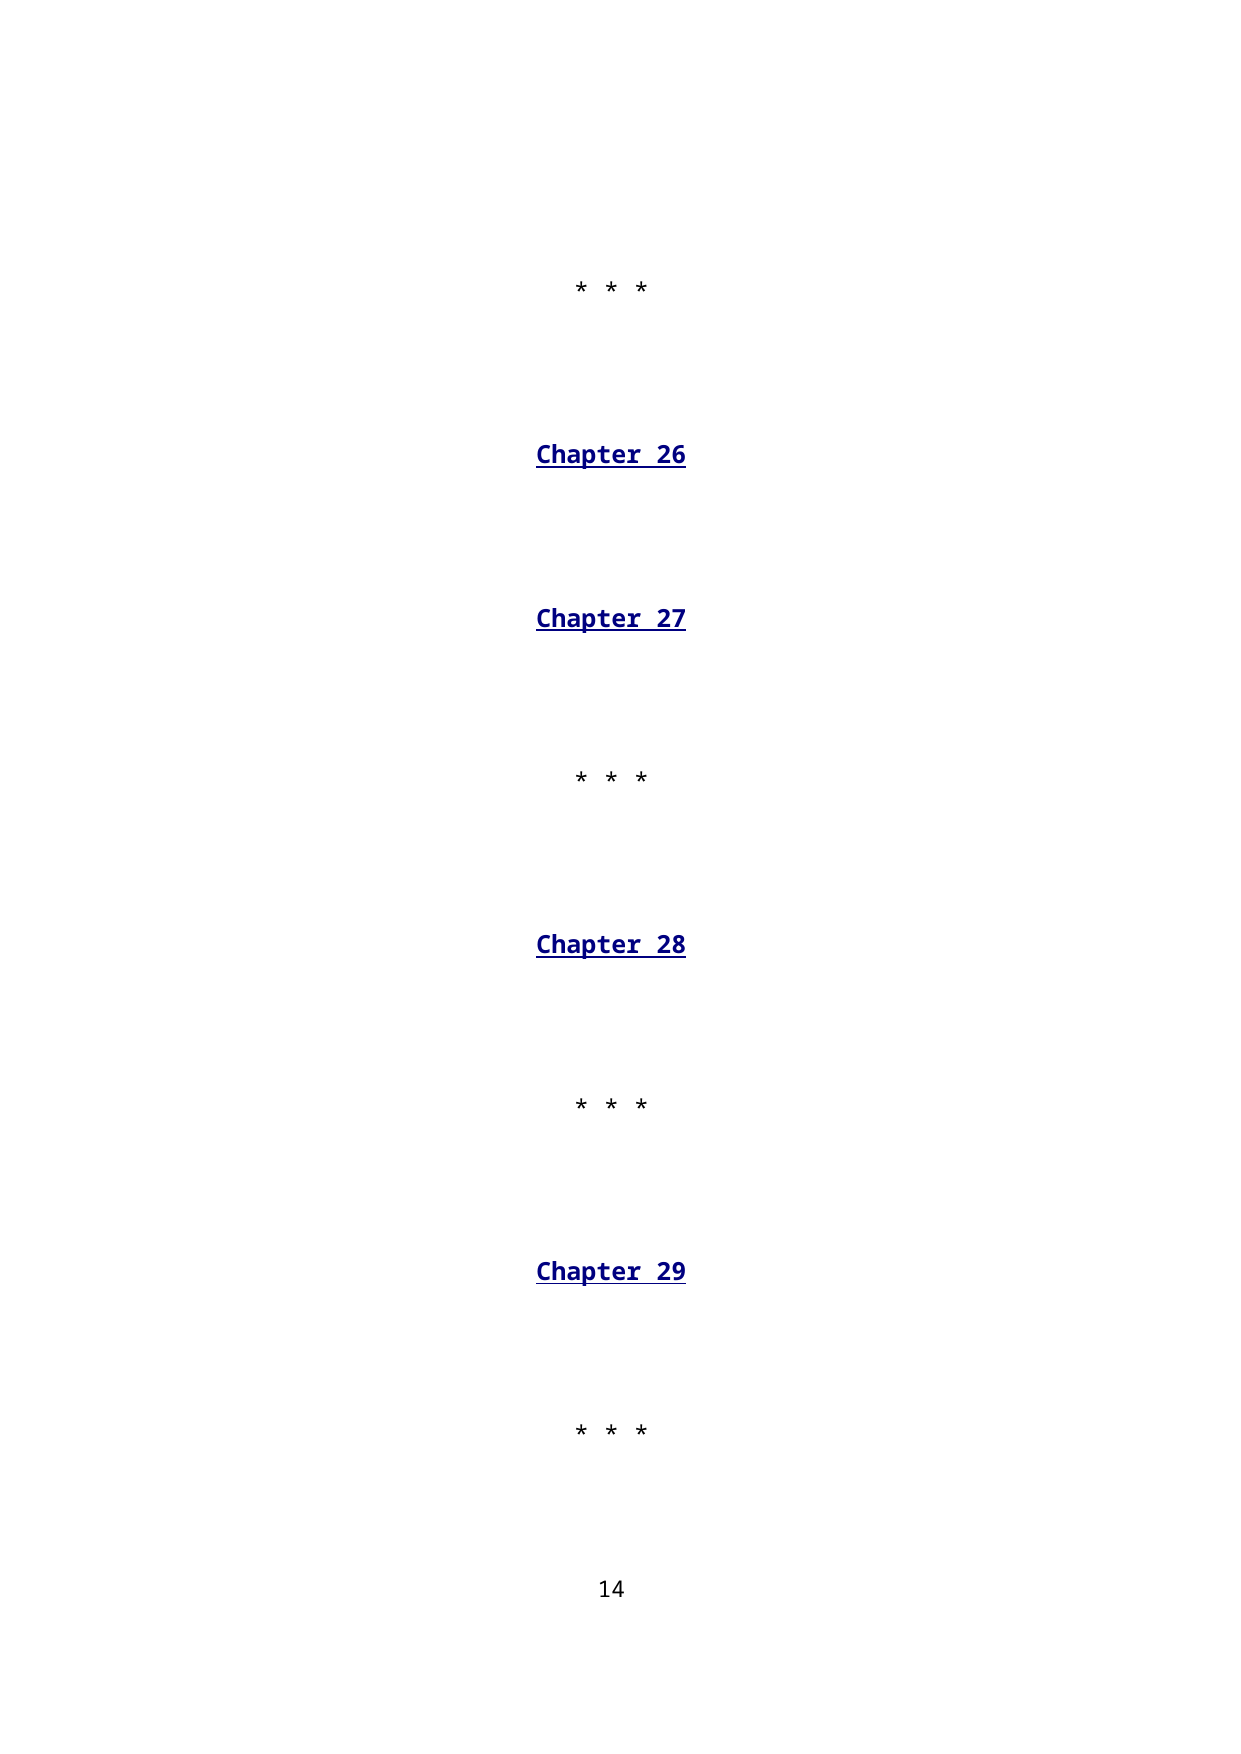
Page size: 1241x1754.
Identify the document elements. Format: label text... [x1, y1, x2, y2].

subtitle * * * [159, 266, 1063, 309]
subtitle * * * [159, 756, 1063, 799]
subtitle Chapter 27 [159, 593, 1063, 636]
subtitle * * * [159, 1083, 1063, 1126]
subtitle Chapter 29 [159, 1246, 1063, 1289]
subtitle * * * [159, 1409, 1063, 1452]
subtitle Chapter 26 [159, 429, 1063, 472]
subtitle Chapter 28 [159, 919, 1063, 962]
